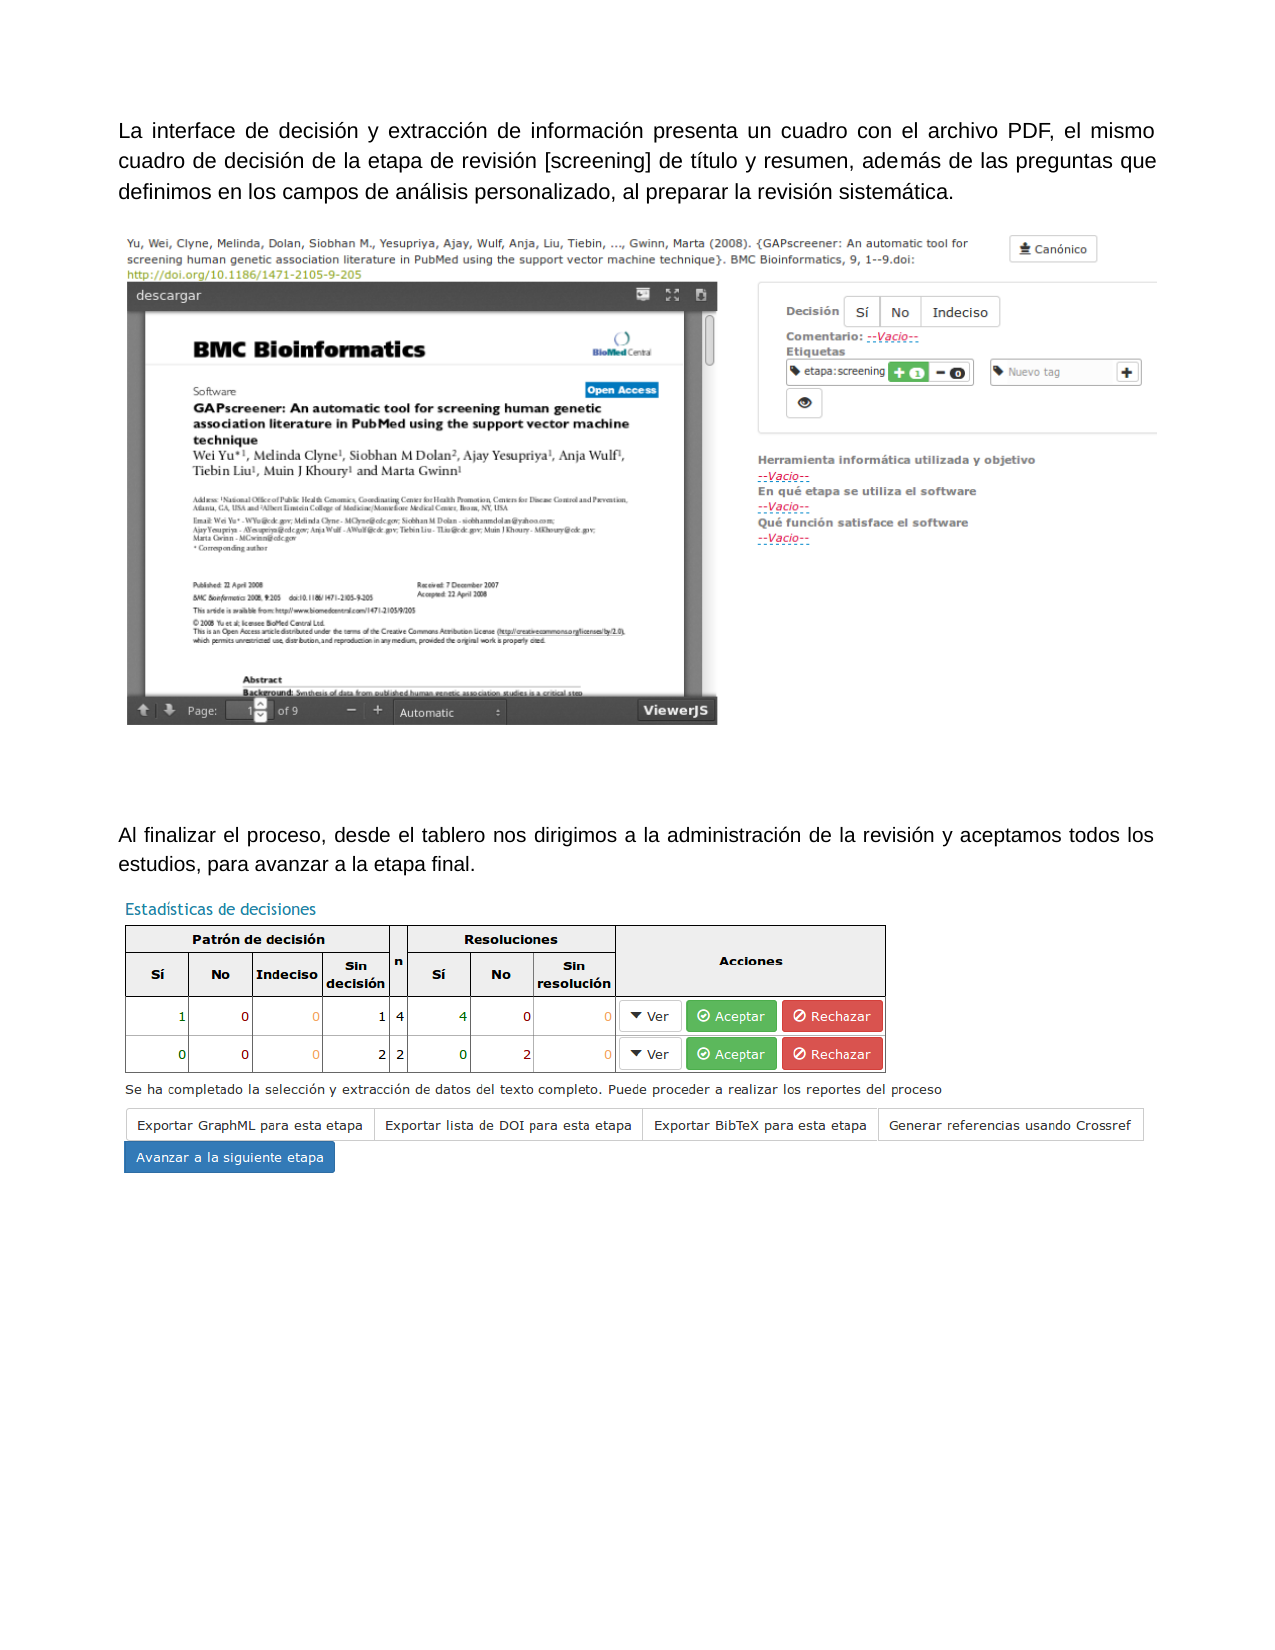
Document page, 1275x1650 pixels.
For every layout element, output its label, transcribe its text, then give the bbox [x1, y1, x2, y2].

text Al finalizar el proceso, desde el tablero nos dirigimos a la administración de la revisión y aceptamos todos los estudios, para avanzar a la etapa final. [118, 823, 1157, 875]
text La interface de decisión y extracción de información presenta un cuadro con el archivo PDF, el mismo cuadro de decisión de la etapa de revisión [screening] de título y resumen, además de las preguntas que definimos en los campos de análisis personalizado, al preparar la revisión sistemática. [118, 118, 1157, 204]
picture [118, 894, 1157, 1178]
picture [118, 223, 1157, 729]
